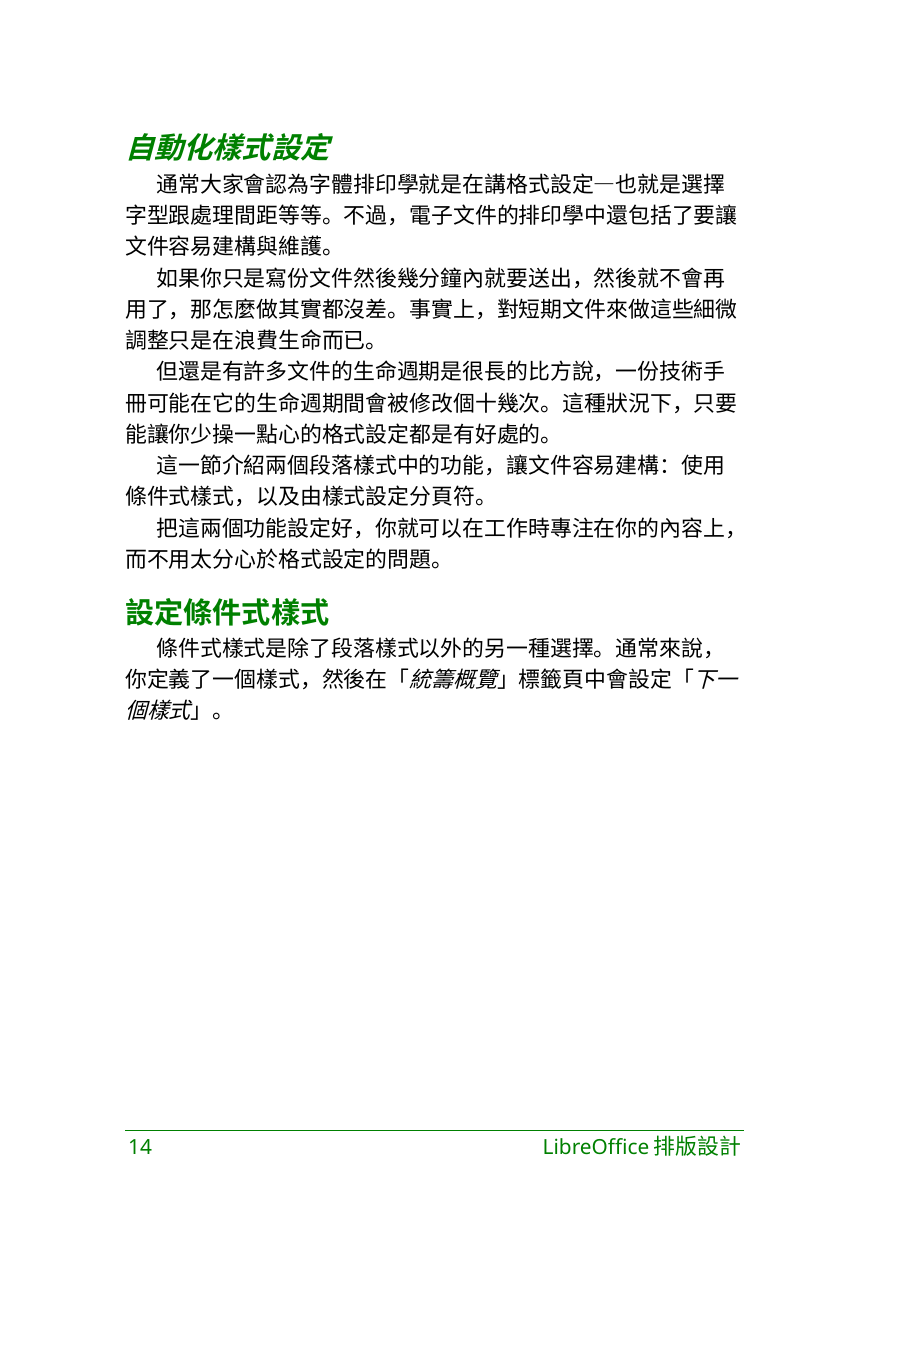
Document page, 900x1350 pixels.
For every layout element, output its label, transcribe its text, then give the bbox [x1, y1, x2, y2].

subtitle 自動化樣式設定 [125, 125, 744, 167]
text 條件式樣式是除了段落樣式以外的另一種選擇。通常來說，你定義了一個樣式，然後在「統籌概覽」標籤頁中會設定「下一個樣式」。 [125, 631, 744, 725]
text 通常大家會認為字體排印學就是在講格式設定—也就是選擇字型跟處理間距等等。不過，電子文件的排印學中還包括了要讓文件容易建構與維護。 [125, 167, 744, 261]
subtitle 設定條件式樣式 [125, 589, 744, 631]
text 把這兩個功能設定好，你就可以在工作時專注在你的內容上，而不用太分心於格式設定的問題。 [125, 511, 744, 573]
text 如果你只是寫份文件然後幾分鐘內就要送出，然後就不會再用了，那怎麼做其實都沒差。事實上，對短期文件來做這些細微調整只是在浪費生命而已。 [125, 261, 744, 355]
text 這一節介紹兩個段落樣式中的功能，讓文件容易建構：使用條件式樣式，以及由樣式設定分頁符。 [125, 448, 744, 511]
text 但還是有許多文件的生命週期是很長的比方說，一份技術手冊可能在它的生命週期間會被修改個十幾次。這種狀況下，只要能讓你少操一點心的格式設定都是有好處的。 [125, 355, 744, 448]
